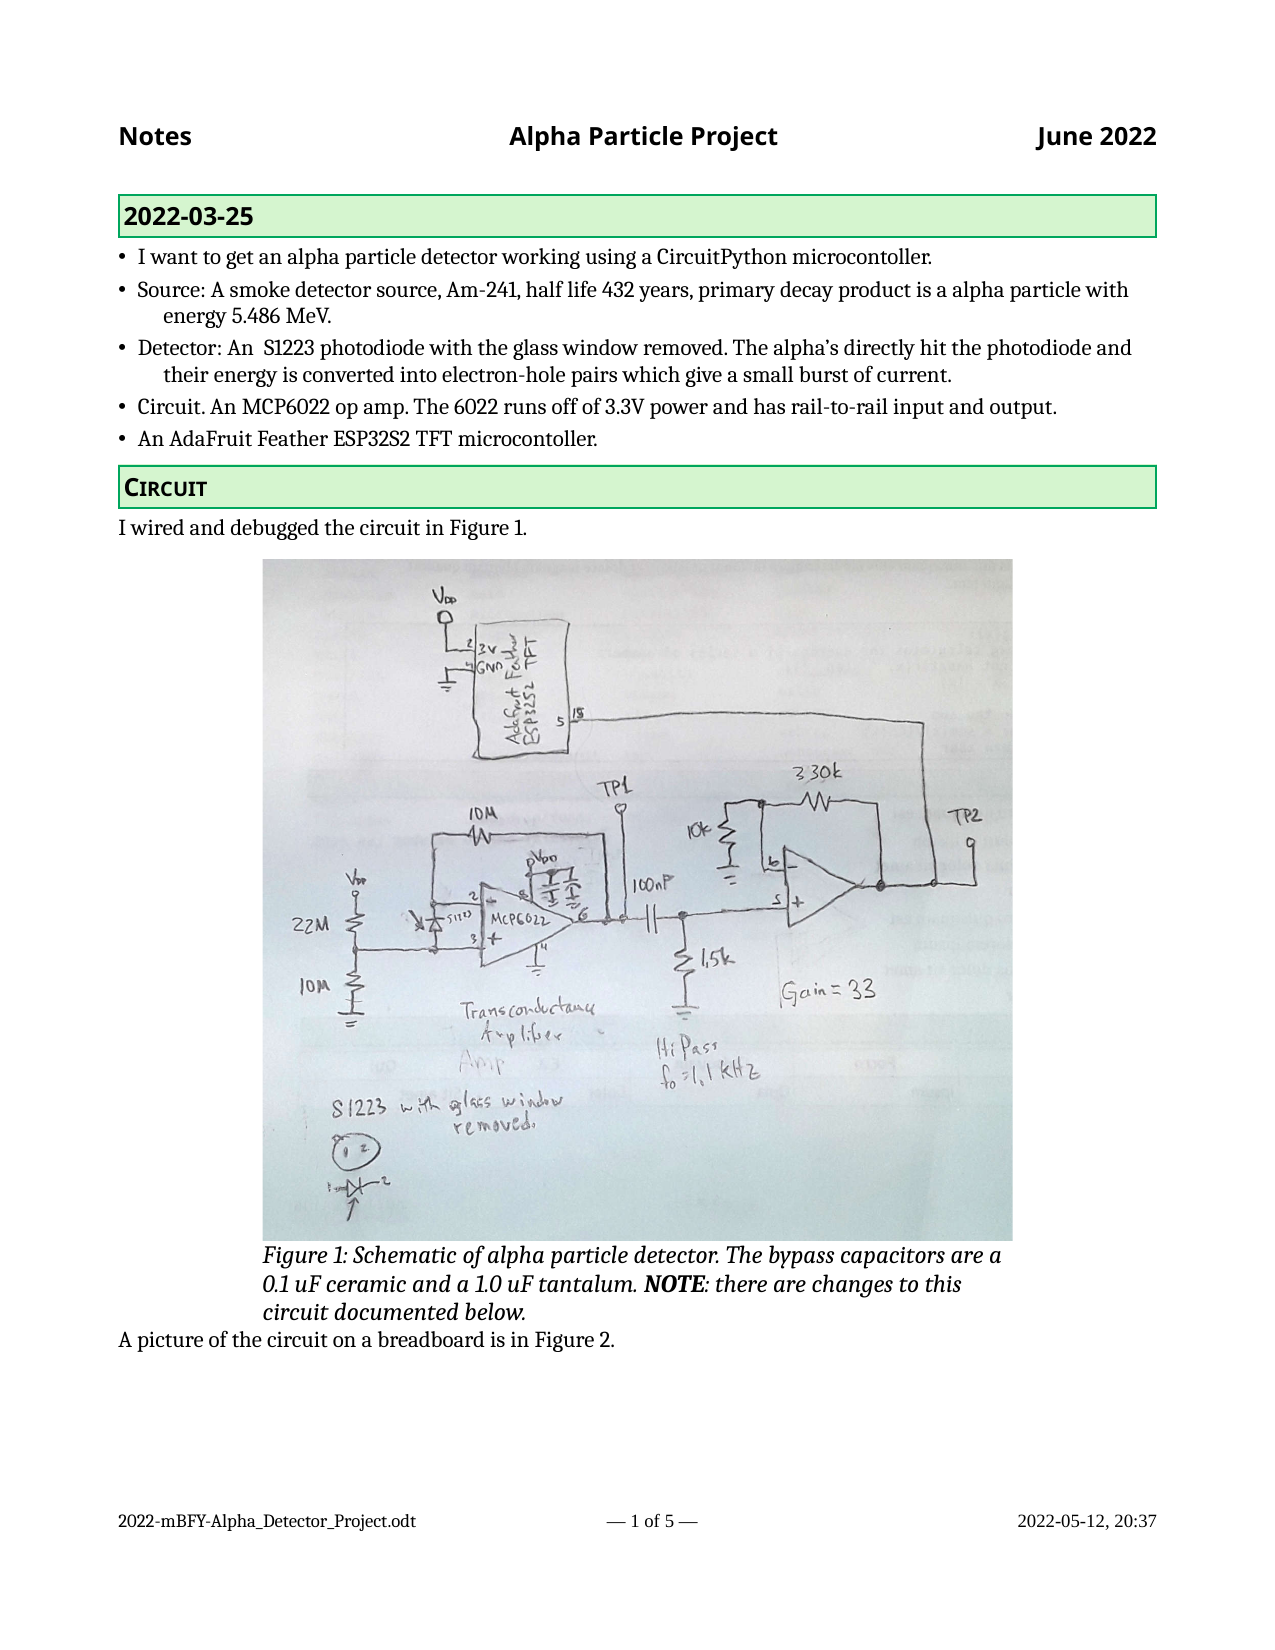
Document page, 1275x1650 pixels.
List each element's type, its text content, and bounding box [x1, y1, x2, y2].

list Source: A smoke detector source, Am-241, half life 432 years, primary decay product is a alpha particle with energy 5.486 MeV. [118, 276, 1157, 329]
list Detector: An S1223 photodiode with the glass window removed. The alpha’s directly hit the photodiode and their energy is converted into electron-hole pairs which give a small burst of current. [118, 335, 1157, 388]
text A picture of the circuit on a breadboard is in Figure 2. [118, 547, 1157, 1353]
list Circuit. An MCP6022 op amp. The 6022 runs off of 3.3V power and has rail-to-rail input and output. [118, 394, 1157, 420]
text I wired and debugged the circuit in Figure 1. [118, 515, 1157, 541]
subtitle 2022-03-25 [120, 196, 1155, 236]
list An AdaFruit Feather ESP32S2 TFT microcontoller. [118, 426, 1157, 453]
subtitle Circuit [120, 467, 1155, 507]
list I want to get an alpha particle detector working using a CircuitPython microcontoller. [118, 244, 1157, 270]
picture [262, 559, 1013, 1241]
text Figure 1: Schematic of alpha particle detector. The bypass capacitors are a 0.1 uF ceramic and a 1.0 uF tantalum. NOTE: there are changes to this circuit documented below. [262, 1241, 1012, 1327]
